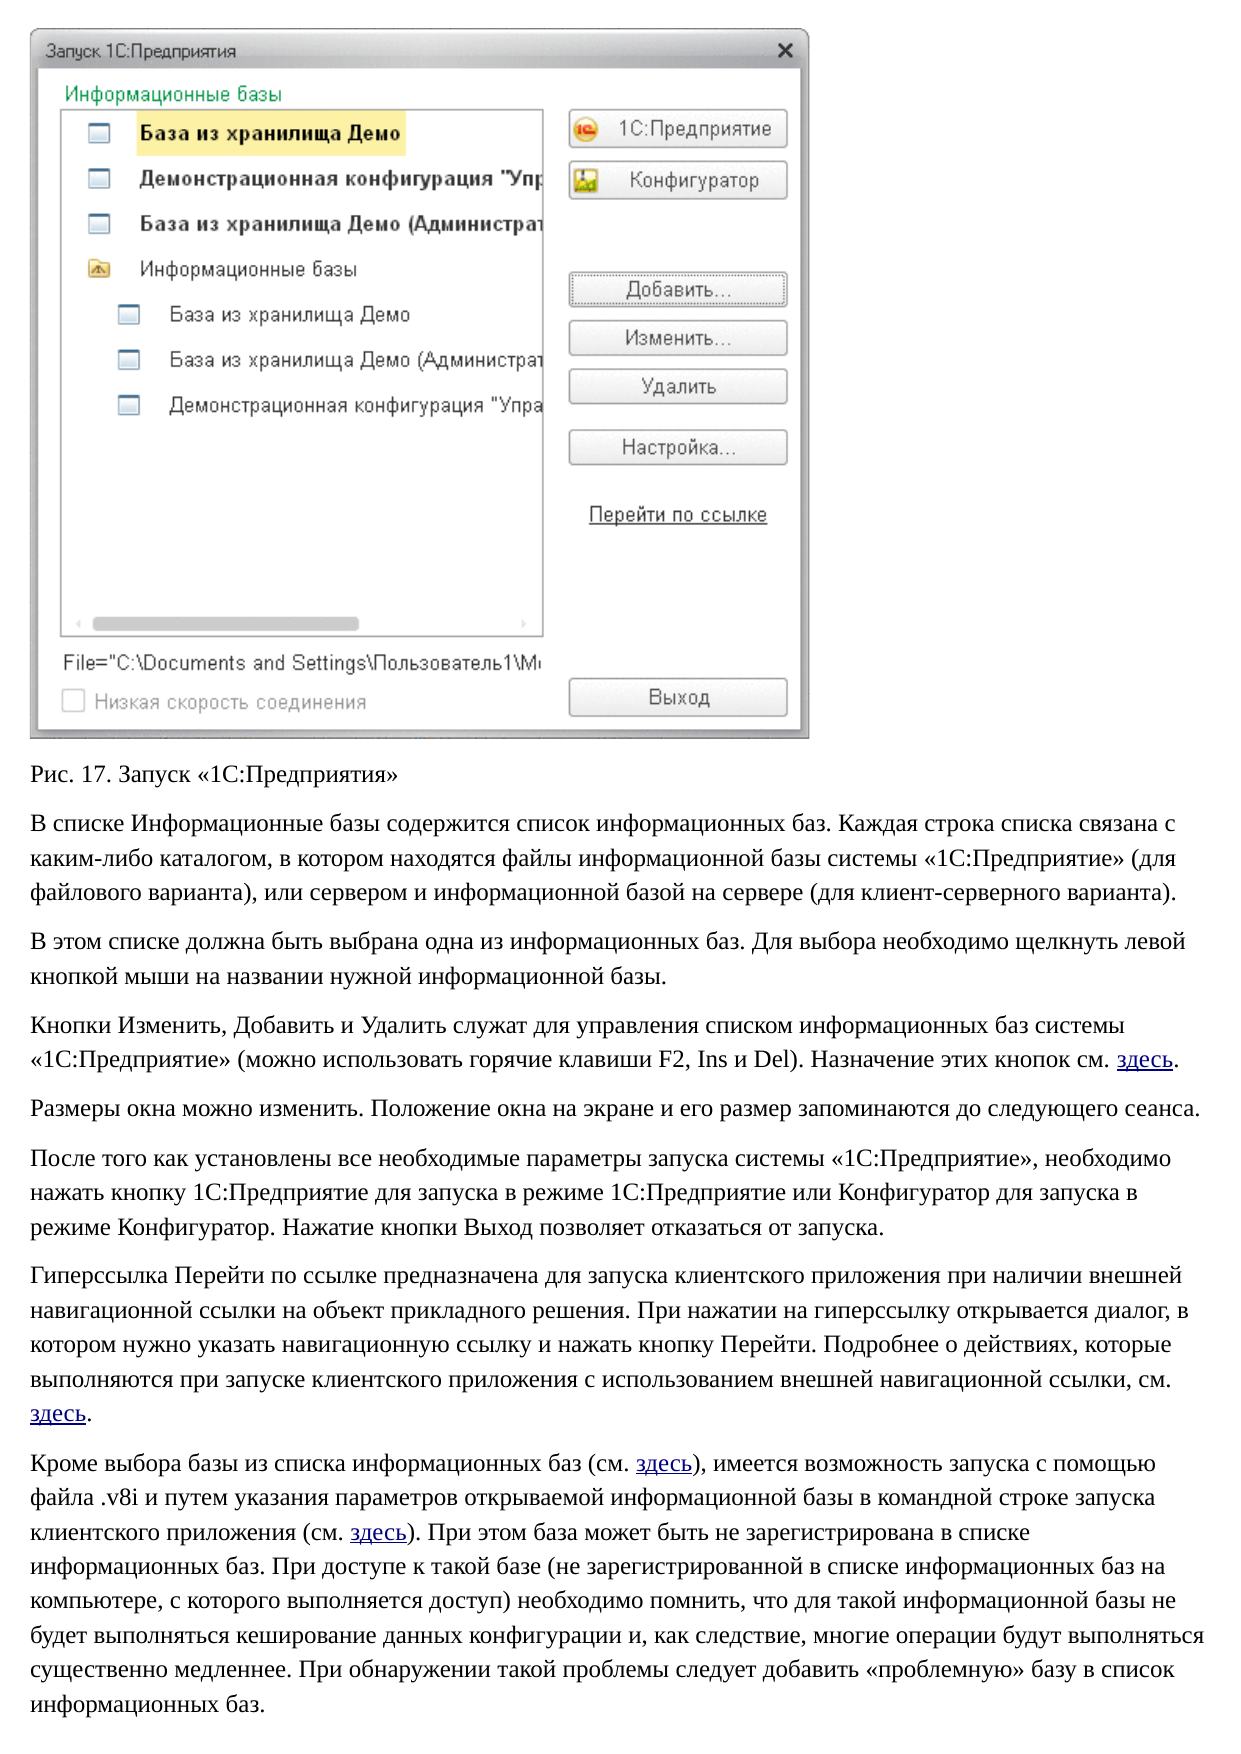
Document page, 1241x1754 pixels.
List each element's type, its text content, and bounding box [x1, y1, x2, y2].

text В этом списке должна быть выбрана одна из информационных баз. Для выбора необходимо щелкнуть левой кнопкой мыши на названии нужной информационной базы. [30, 926, 1211, 990]
text Размеры окна можно изменить. Положение окна на экране и его размер запоминаются до следующего сеанса. [30, 1093, 1211, 1122]
picture [29, 28, 810, 739]
text Рис. 17. Запуск «1С:Предприятия» [30, 759, 1211, 788]
text Кнопки Изменить, Добавить и Удалить служат для управления списком информационных баз системы «1С:Предприятие» (можно использовать горячие клавиши F2, Ins и Del). Назначение этих кнопок см. здесь. [30, 1010, 1211, 1073]
text Гиперссылка Перейти по ссылке предназначена для запуска клиентского приложения при наличии внешней навигационной ссылки на объект прикладного решения. При нажатии на гиперссылку открывается диалог, в котором нужно указать навигационную ссылку и нажать кнопку Перейти. Подробнее о действиях, которые выполняются при запуске клиентского приложения с использованием внешней навигационной ссылки, см. здесь. [30, 1261, 1211, 1427]
text Кроме выбора базы из списка информационных баз (см. здесь), имеется возможность запуска с помощью файла .v8i и путем указания параметров открываемой информационной базы в командной строке запуска клиентского приложения (см. здесь). При этом база может быть не зарегистрирована в списке информационных баз. При доступе к такой базе (не зарегистрированной в списке информационных баз на компьютере, с которого выполняется доступ) необходимо помнить, что для такой информационной базы не будет выполняться кеширование данных конфигурации и, как следствие, многие операции будут выполняться существенно медленнее. При обнаружении такой проблемы следует добавить «проблемную» базу в список информационных баз. [30, 1448, 1211, 1718]
text После того как установлены все необходимые параметры запуска системы «1С:Предприятие», необходимо нажать кнопку 1С:Предприятие для запуска в режиме 1С:Предприятие или Конфигуратор для запуска в режиме Конфигуратор. Нажатие кнопки Выход позволяет отказаться от запуска. [30, 1143, 1211, 1240]
text В списке Информационные базы содержится список информационных баз. Каждая строка списка связана с каким-либо каталогом, в котором находятся файлы информационной базы системы «1С:Предприятие» (для файлового варианта), или сервером и информационной базой на сервере (для клиент-серверного варианта). [30, 808, 1211, 906]
